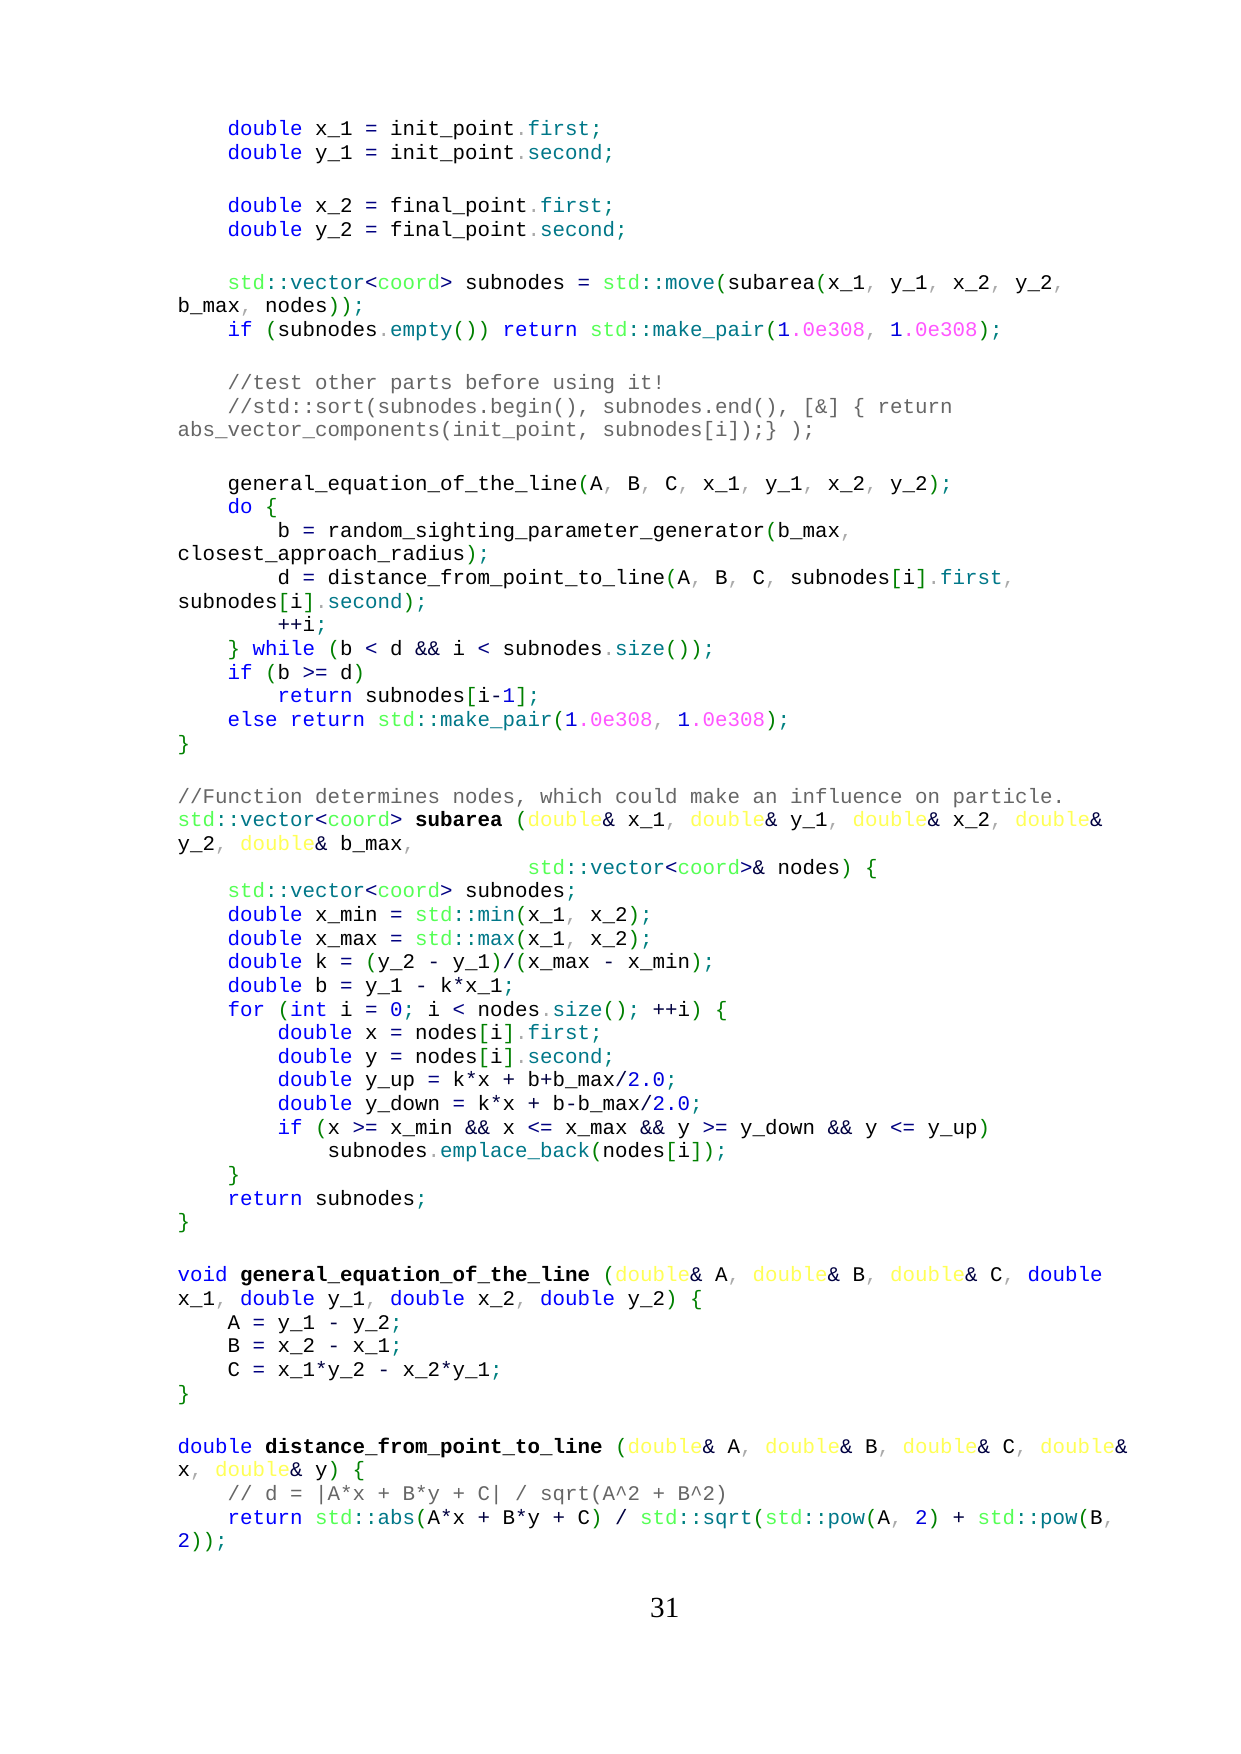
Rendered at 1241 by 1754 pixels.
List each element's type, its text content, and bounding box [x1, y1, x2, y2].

text C = x_1*y_2 - x_2*y_1; [177, 1359, 1152, 1383]
text if (x >= x_min && x <= x_max && y >= y_down && y <= y_up) [177, 1117, 1152, 1140]
text } [177, 1383, 1152, 1406]
text } [177, 733, 1152, 756]
text std::vector<coord>& nodes) { [177, 857, 1152, 880]
text else return std::make_pair(1.0e308, 1.0e308); [177, 709, 1152, 733]
text b = random_sighting_parameter_generator(b_max, closest_approach_radius); [177, 520, 1152, 567]
text double y_up = k*x + b+b_max/2.0; [177, 1069, 1152, 1093]
text if (subnodes.empty()) return std::make_pair(1.0e308, 1.0e308); [177, 319, 1152, 343]
text A = y_1 - y_2; [177, 1312, 1152, 1335]
text double b = y_1 - k*x_1; [177, 975, 1152, 998]
text return subnodes[i-1]; [177, 685, 1152, 709]
text double y = nodes[i].second; [177, 1046, 1152, 1069]
text return subnodes; [177, 1188, 1152, 1211]
text } [177, 1211, 1152, 1235]
text double x = nodes[i].first; [177, 1022, 1152, 1046]
text for (int i = 0; i < nodes.size(); ++i) { [177, 998, 1152, 1022]
text B = x_2 - x_1; [177, 1335, 1152, 1359]
text d = distance_from_point_to_line(A, B, C, subnodes[i].first, subnodes[i].second); [177, 567, 1152, 614]
text do { [177, 496, 1152, 520]
text double y_down = k*x + b-b_max/2.0; [177, 1093, 1152, 1117]
text general_equation_of_the_line(A, B, C, x_1, y_1, x_2, y_2); [177, 472, 1152, 496]
text if (b >= d) [177, 662, 1152, 685]
text double x_1 = init_point.first; [177, 118, 1152, 142]
text std::vector<coord> subarea (double& x_1, double& y_1, double& x_2, double& y_2, double& b_max, [177, 809, 1152, 857]
text } while (b < d && i < subnodes.size()); [177, 638, 1152, 662]
text double x_2 = final_point.first; [177, 195, 1152, 218]
text std::vector<coord> subnodes = std::move(subarea(x_1, y_1, x_2, y_2, b_max, nodes)); [177, 272, 1152, 319]
text void general_equation_of_the_line (double& A, double& B, double& C, double x_1, double y_1, double x_2, double y_2) { [177, 1264, 1152, 1312]
text // d = |A*x + B*y + C| / sqrt(A^2 + B^2) [177, 1483, 1152, 1507]
text double distance_from_point_to_line (double& A, double& B, double& C, double& x, double& y) { [177, 1436, 1152, 1483]
text //std::sort(subnodes.begin(), subnodes.end(), [&] { return abs_vector_components(init_point, subnodes[i]);} ); [177, 396, 1152, 443]
text double y_2 = final_point.second; [177, 218, 1152, 242]
text ++i; [177, 614, 1152, 638]
text //test other parts before using it! [177, 372, 1152, 396]
text //Function determines nodes, which could make an influence on particle. [177, 786, 1152, 809]
text double y_1 = init_point.second; [177, 142, 1152, 165]
text std::vector<coord> subnodes; [177, 880, 1152, 904]
text return std::abs(A*x + B*y + C) / std::sqrt(std::pow(A, 2) + std::pow(B, 2)); [177, 1507, 1152, 1554]
text } [177, 1164, 1152, 1188]
text double k = (y_2 - y_1)/(x_max - x_min); [177, 951, 1152, 975]
text subnodes.emplace_back(nodes[i]); [177, 1140, 1152, 1164]
text double x_min = std::min(x_1, x_2); [177, 904, 1152, 928]
text double x_max = std::max(x_1, x_2); [177, 928, 1152, 951]
